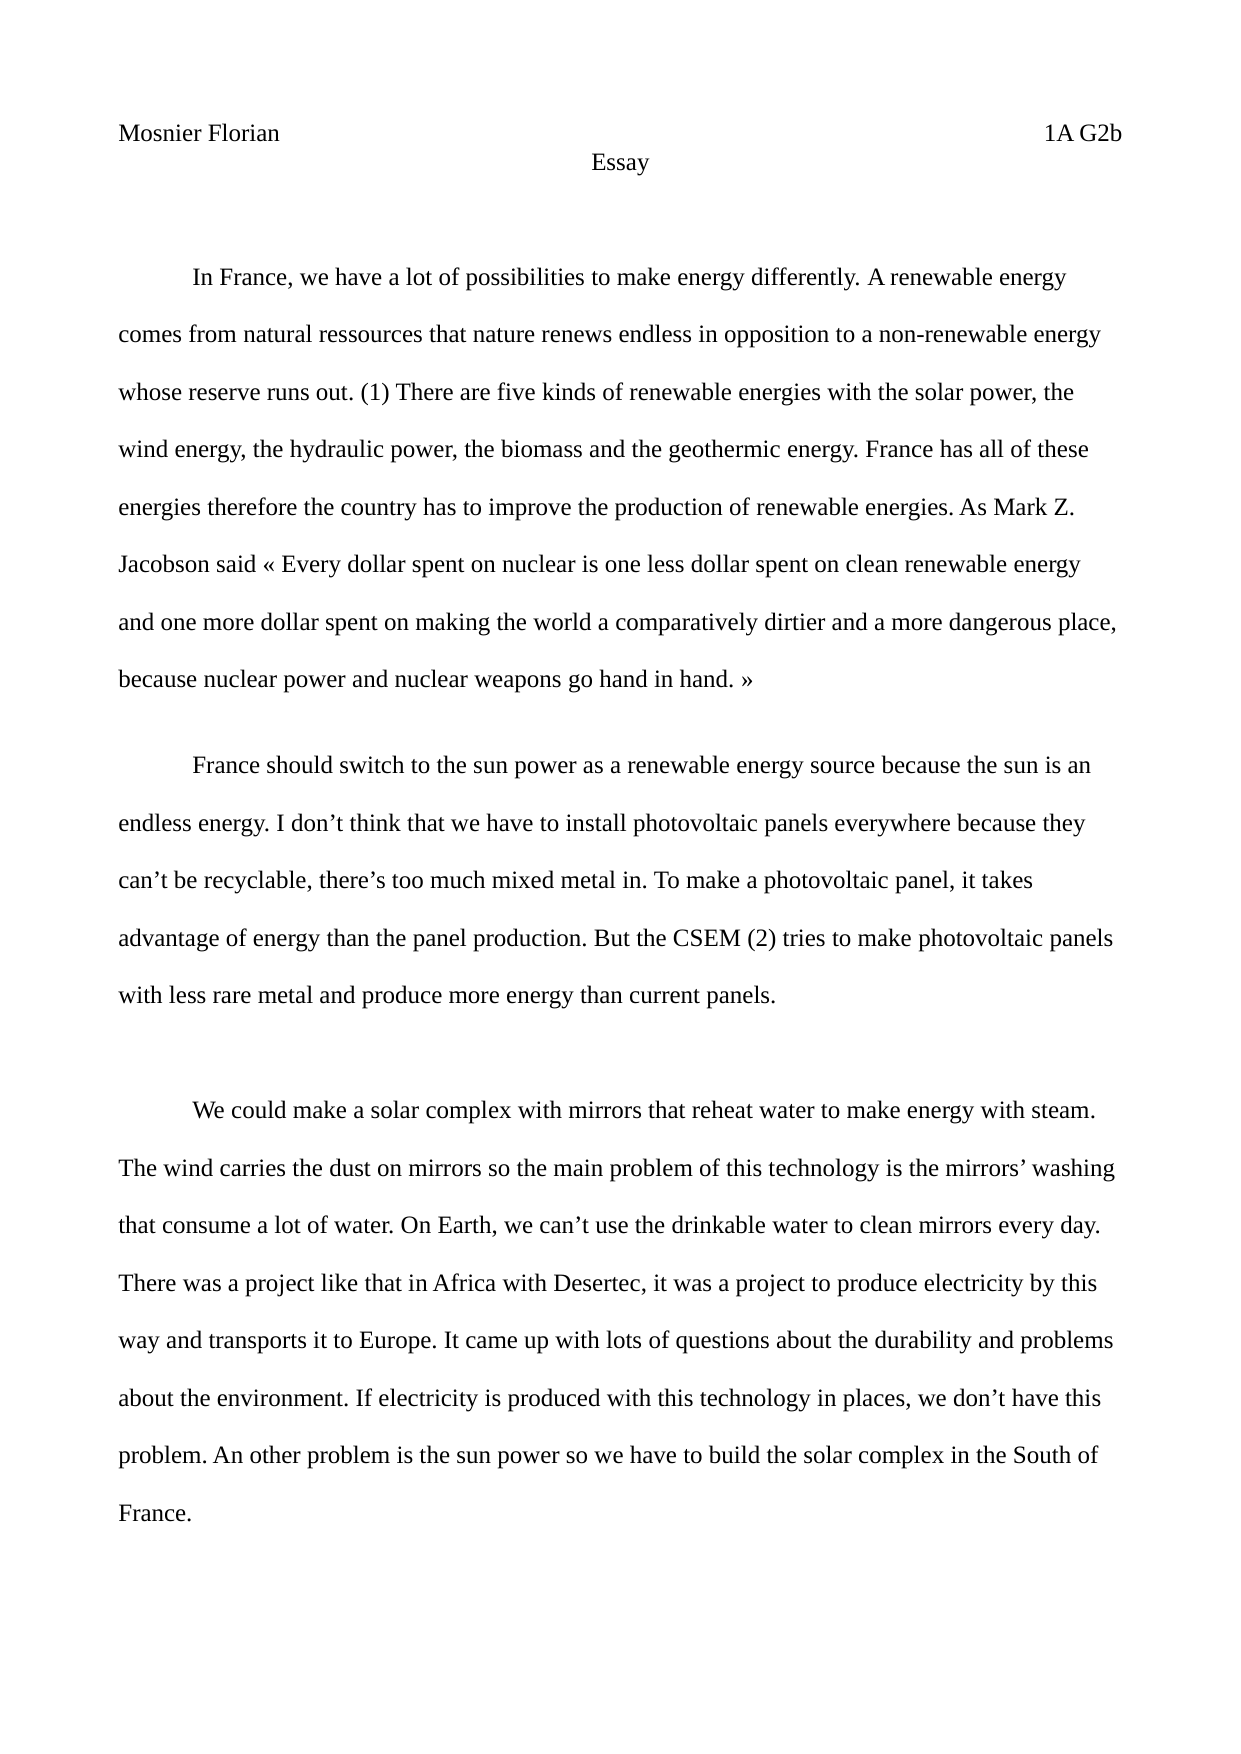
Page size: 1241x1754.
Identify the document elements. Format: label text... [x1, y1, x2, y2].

text We could make a solar complex with mirrors that reheat water to make energy with steam. The wind carries the dust on mirrors so the main problem of this technology is the mirrors’ washing that consume a lot of water. On Earth, we can’t use the drinkable water to clean mirrors every day. There was a project like that in Africa with Desertec, it was a project to produce electricity by this way and transports it to Europe. It came up with lots of questions about the durability and problems about the environment. If electricity is produced with this technology in places, we don’t have this problem. An other problem is the sun power so we have to build the solar complex in the South of France. [118, 1096, 1122, 1527]
text Essay [118, 147, 1122, 176]
text France should switch to the sun power as a renewable energy source because the sun is an endless energy. I don’t think that we have to install photovoltaic panels everywhere because they can’t be recyclable, there’s too much mixed metal in. To make a photovoltaic panel, it takes advantage of energy than the panel production. But the CSEM (2) tries to make photovoltaic panels with less rare metal and produce more energy than current panels. [118, 751, 1122, 1009]
text Mosnier Florian 1A G2b [118, 118, 1122, 147]
text In France, we have a lot of possibilities to make energy differently. A renewable energy comes from natural ressources that nature renews endless in opposition to a non-renewable energy whose reserve runs out. (1) There are five kinds of renewable energies with the solar power, the wind energy, the hydraulic power, the biomass and the geothermic energy. France has all of these energies therefore the country has to improve the production of renewable energies. As Mark Z. Jacobson said « Every dollar spent on nuclear is one less dollar spent on clean renewable energy and one more dollar spent on making the world a comparatively dirtier and a more dangerous place, because nuclear power and nuclear weapons go hand in hand. » [118, 262, 1122, 693]
